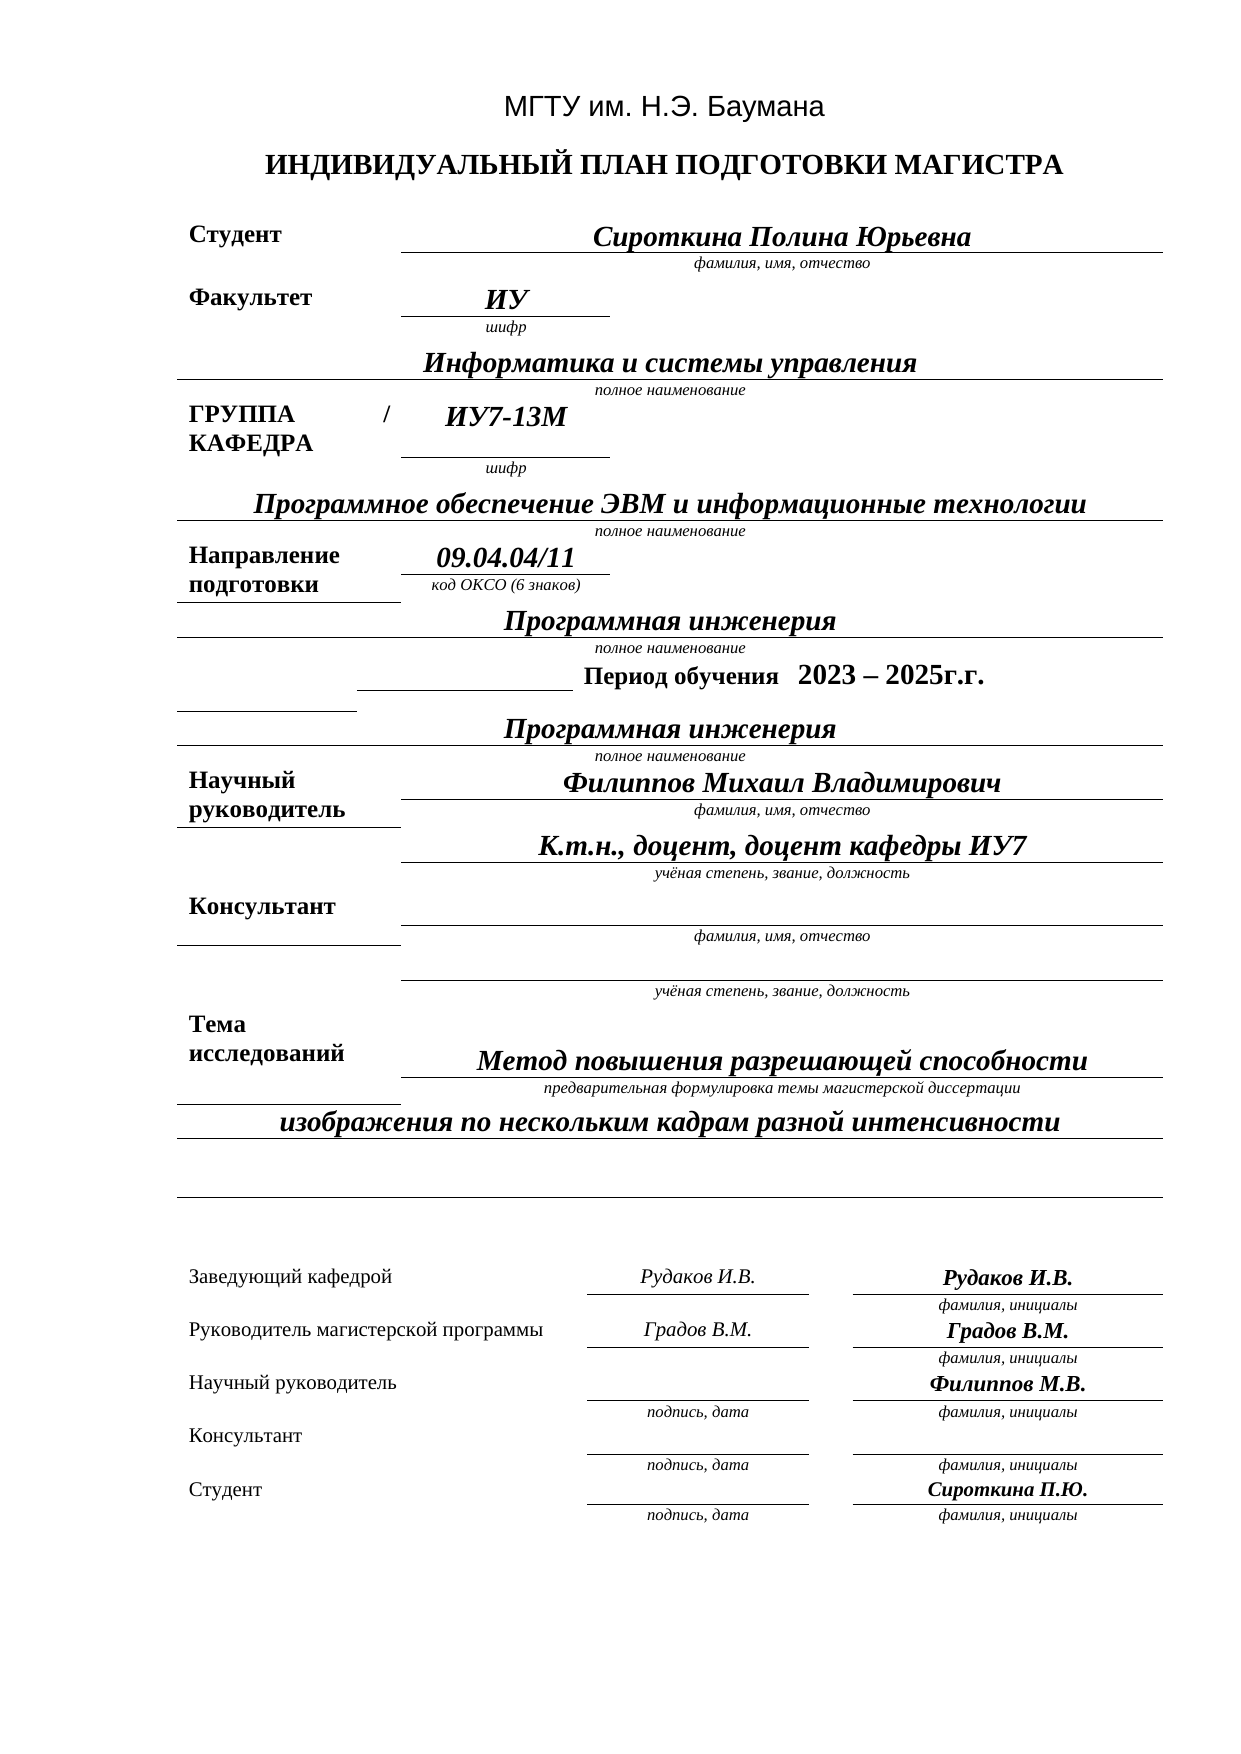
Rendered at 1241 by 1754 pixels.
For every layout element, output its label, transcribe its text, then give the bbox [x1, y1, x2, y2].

table_header Заведующий кафедрой [177, 1264, 558, 1294]
table_cell [559, 1423, 587, 1453]
table_cell фамилия, инициалы [853, 1348, 1163, 1370]
table_cell [610, 574, 1163, 602]
table_cell [177, 1139, 1163, 1197]
table_cell ИУ7-13М [401, 399, 610, 457]
table_cell [559, 1294, 587, 1317]
table_cell Консультант [177, 1423, 558, 1453]
table_cell изображения по нескольким кадрам разной интенсивности [177, 1104, 1163, 1138]
table_cell код ОКСО (6 знаков) [401, 575, 610, 602]
table_cell [809, 1477, 853, 1504]
table_cell [559, 1454, 587, 1477]
table_cell подпись, дата [587, 1505, 808, 1527]
table_cell [809, 1370, 853, 1400]
table_cell [809, 1400, 853, 1423]
table_cell [559, 1504, 587, 1527]
table_cell полное наименование [177, 638, 1163, 657]
subtitle МГТУ им. Н.Э. Баумана [177, 89, 1152, 122]
table_cell полное наименование [177, 521, 1163, 540]
table_cell Градов В.М. [853, 1317, 1163, 1347]
table_cell [177, 316, 401, 345]
table_cell ИУ [401, 282, 610, 316]
table_cell [853, 1423, 1163, 1453]
table_cell [610, 399, 1163, 457]
table_cell [559, 1400, 587, 1423]
table_cell [401, 891, 1163, 925]
table_cell [559, 1370, 587, 1400]
table_cell подпись, дата [587, 1455, 808, 1477]
table_cell Филиппов М.В. [853, 1370, 1163, 1400]
table_cell [177, 1294, 558, 1317]
table_cell Руководитель магистерской программы [177, 1317, 558, 1347]
table_cell [559, 1317, 587, 1347]
table_cell полное наименование [177, 746, 1163, 765]
table_cell [809, 1504, 853, 1527]
table_cell [177, 657, 357, 711]
table_cell Период обучения 2023 – 2025г.г. [573, 657, 1163, 690]
table_cell ГРУППА / КАФЕДРА [177, 399, 401, 457]
table_cell [587, 1477, 808, 1504]
table_cell [587, 1423, 808, 1453]
table_cell [587, 1295, 808, 1317]
table_cell фамилия, инициалы [853, 1401, 1163, 1423]
table_cell Факультет [177, 282, 401, 316]
table_cell [177, 862, 401, 891]
table_cell [610, 457, 1163, 486]
table_cell [809, 1454, 853, 1477]
table_cell шифр [401, 458, 610, 486]
table_cell [809, 1423, 853, 1453]
table_cell [177, 1400, 558, 1423]
table_header [559, 1264, 587, 1294]
table_cell Информатика и системы управления [177, 345, 1163, 379]
table_cell [559, 1477, 587, 1504]
table_cell [610, 540, 1163, 574]
table_header Рудаков И.В. [853, 1264, 1163, 1294]
table_cell Консультант [177, 891, 401, 945]
table_cell предварительная формулировка темы магистерской диссертации [401, 1078, 1163, 1103]
table_cell фамилия, инициалы [853, 1455, 1163, 1477]
table_cell учёная степень, звание, должность [401, 863, 1163, 891]
table_cell [177, 946, 401, 980]
table_cell Научный руководитель [177, 765, 401, 827]
table_cell Тема исследований [177, 1010, 401, 1103]
table_cell Студент [177, 1477, 558, 1504]
table_cell [809, 1317, 853, 1347]
table_cell [177, 252, 401, 282]
table_cell [357, 691, 572, 711]
table_header Рудаков И.В. [587, 1264, 808, 1294]
table_cell [177, 1454, 558, 1477]
table_header [809, 1264, 853, 1294]
table_cell [587, 1348, 808, 1370]
table_cell Программная инженерия [177, 602, 1163, 637]
table_cell [559, 1347, 587, 1370]
text ИНДИВИДУАЛЬНЫЙ ПЛАН ПОДГОТОВКИ МАГИСТРА [177, 147, 1152, 181]
table_cell фамилия, инициалы [853, 1505, 1163, 1527]
table_cell [587, 1370, 808, 1400]
table_cell [809, 1294, 853, 1317]
table_cell Программная инженерия [177, 711, 1163, 745]
table_cell [177, 457, 401, 486]
table_cell [573, 690, 1163, 711]
table_cell Филиппов Михаил Владимирович [401, 765, 1163, 799]
table_cell фамилия, имя, отчество [401, 253, 1163, 282]
table_cell учёная степень, звание, должность [401, 981, 1163, 1009]
table_cell [177, 828, 401, 862]
table_cell фамилия, имя, отчество [401, 926, 1163, 945]
table_cell Научный руководитель [177, 1370, 558, 1400]
table_cell шифр [401, 317, 610, 345]
table_cell Метод повышения разрешающей способности [401, 1010, 1163, 1077]
table_cell Сироткина П.Ю. [853, 1477, 1163, 1504]
table_cell 09.04.04/11 [401, 540, 610, 574]
table_cell [401, 945, 1163, 980]
table_cell Градов В.М. [587, 1317, 808, 1347]
table_cell [177, 1347, 558, 1370]
table_cell Направление подготовки [177, 540, 401, 602]
table_cell [610, 282, 1163, 316]
table_cell [177, 980, 401, 1009]
table_cell фамилия, имя, отчество [401, 800, 1163, 827]
table_cell полное наименование [177, 380, 1163, 399]
table_cell [357, 657, 572, 690]
table_cell [809, 1347, 853, 1370]
table_header Студент [177, 219, 401, 252]
table_cell фамилия, инициалы [853, 1295, 1163, 1317]
table_cell [177, 1504, 558, 1527]
table_cell подпись, дата [587, 1401, 808, 1423]
table_cell Программное обеспечение ЭВМ и информационные технологии [177, 486, 1163, 520]
table_cell [610, 316, 1163, 345]
table_header Сироткина Полина Юрьевна [401, 219, 1163, 252]
table_cell К.т.н., доцент, доцент кафедры ИУ7 [401, 827, 1163, 862]
